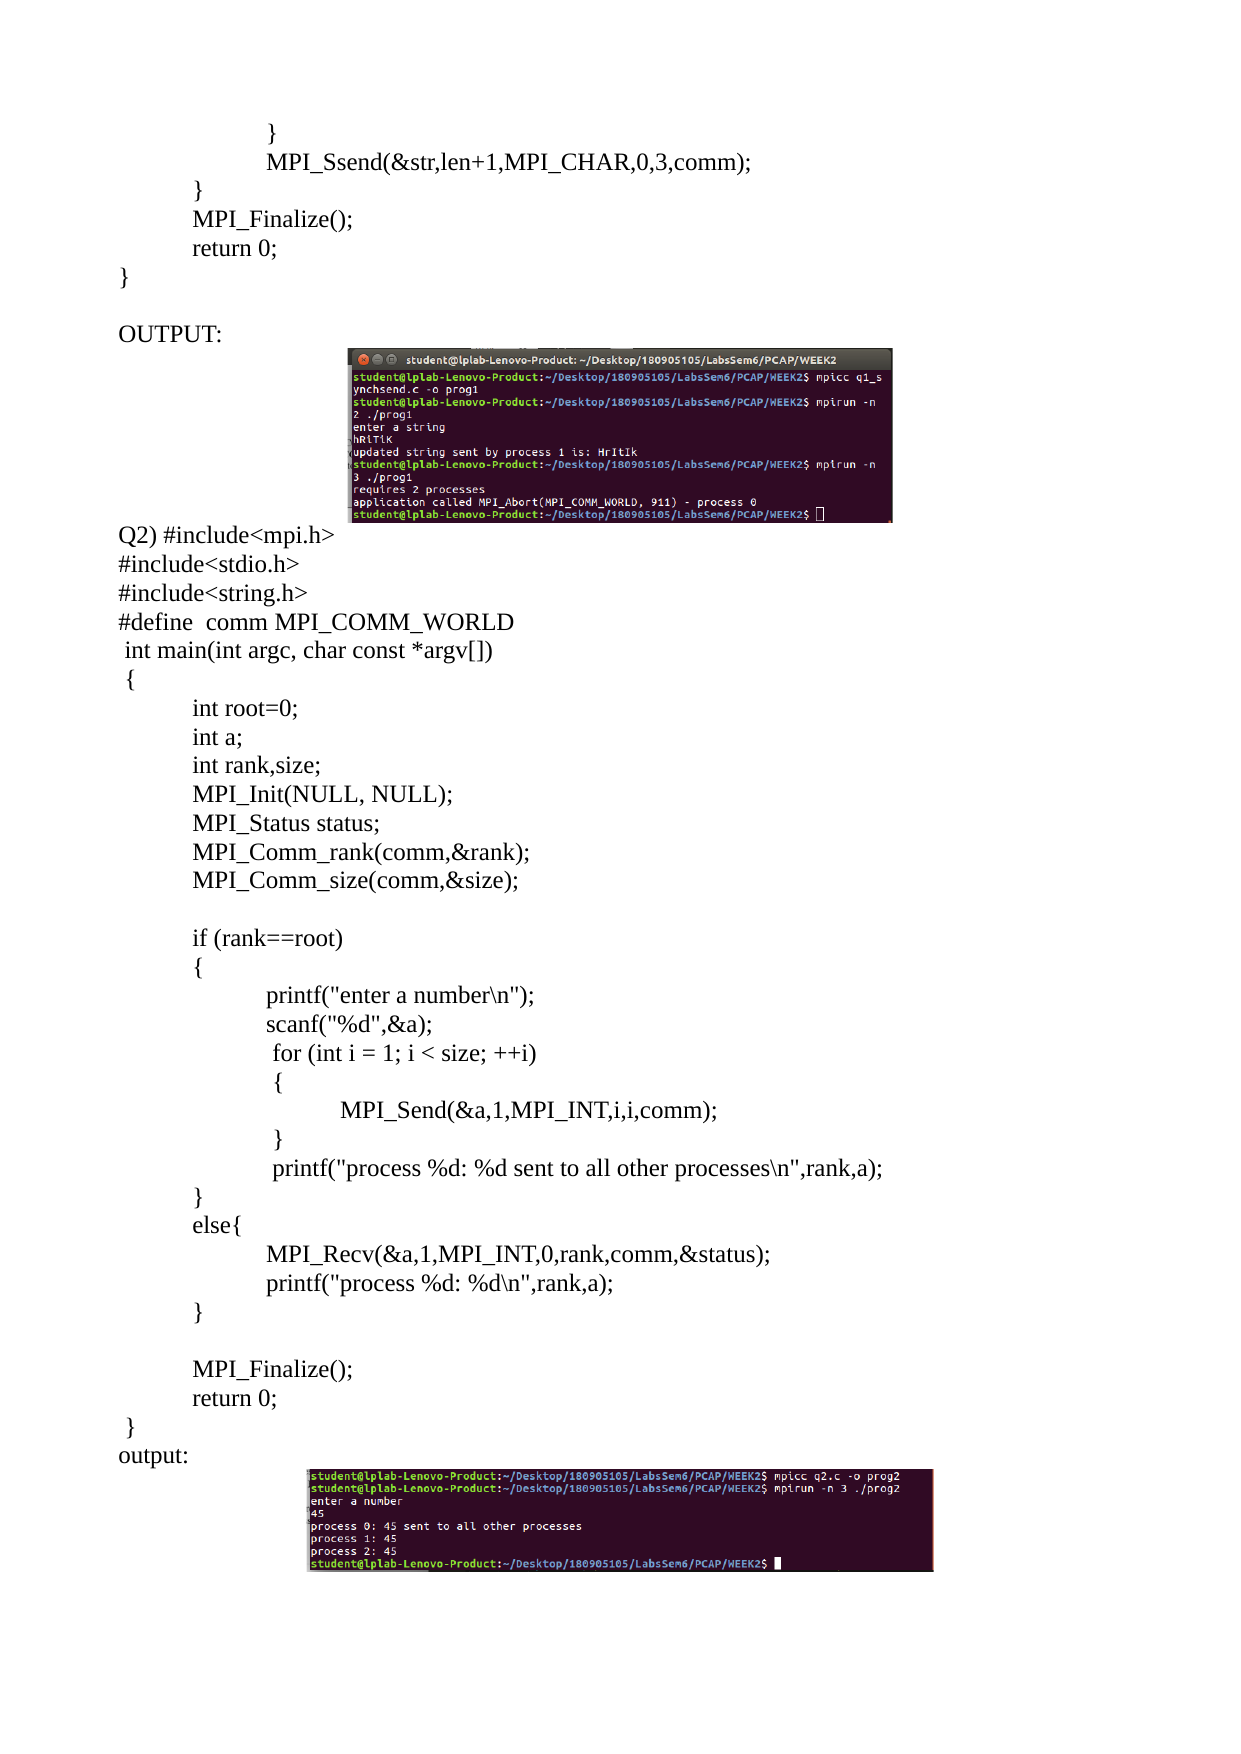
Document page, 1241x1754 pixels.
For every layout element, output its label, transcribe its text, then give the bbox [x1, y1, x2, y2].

text #include<stdio.h> [118, 549, 1122, 578]
text MPI_Comm_size(comm,&size); [118, 866, 1122, 894]
text if (rank==root) [118, 923, 1122, 952]
text int a; [118, 722, 1122, 751]
text return 0; [118, 233, 1122, 262]
text } [118, 1412, 1122, 1441]
text for (int i = 1; i < size; ++i) [118, 1038, 1122, 1067]
text MPI_Recv(&a,1,MPI_INT,0,rank,comm,&status); [118, 1239, 1122, 1268]
text OUTPUT: [118, 319, 1122, 348]
text MPI_Status status; [118, 808, 1122, 837]
text else{ [118, 1211, 1122, 1239]
text } [118, 118, 1122, 147]
text { [118, 952, 1122, 981]
text } [118, 1182, 1122, 1211]
text printf("process %d: %d sent to all other processes\n",rank,a); [118, 1153, 1122, 1182]
text scanf("%d",&a); [118, 1009, 1122, 1038]
picture [306, 1469, 934, 1572]
text #include<string.h> [118, 578, 1122, 607]
text int root=0; [118, 693, 1122, 722]
picture [347, 348, 893, 523]
text output: [118, 1441, 1122, 1469]
text { [118, 664, 1122, 693]
text MPI_Send(&a,1,MPI_INT,i,i,comm); [118, 1096, 1122, 1124]
text printf("enter a number\n"); [118, 981, 1122, 1009]
text printf("process %d: %d\n",rank,a); [118, 1268, 1122, 1297]
text int main(int argc, char const *argv[]) [118, 636, 1122, 664]
text MPI_Init(NULL, NULL); [118, 779, 1122, 808]
text MPI_Finalize(); [118, 204, 1122, 233]
text MPI_Comm_rank(comm,&rank); [118, 837, 1122, 866]
text return 0; [118, 1383, 1122, 1412]
text } [118, 176, 1122, 204]
text Q2) #include<mpi.h> [118, 521, 1122, 549]
text MPI_Ssend(&str,len+1,MPI_CHAR,0,3,comm); [118, 147, 1122, 176]
text #define comm MPI_COMM_WORLD [118, 607, 1122, 636]
text } [118, 1297, 1122, 1326]
text int rank,size; [118, 751, 1122, 779]
text } [118, 262, 1122, 291]
text MPI_Finalize(); [118, 1354, 1122, 1383]
text } [118, 1124, 1122, 1153]
text { [118, 1067, 1122, 1096]
